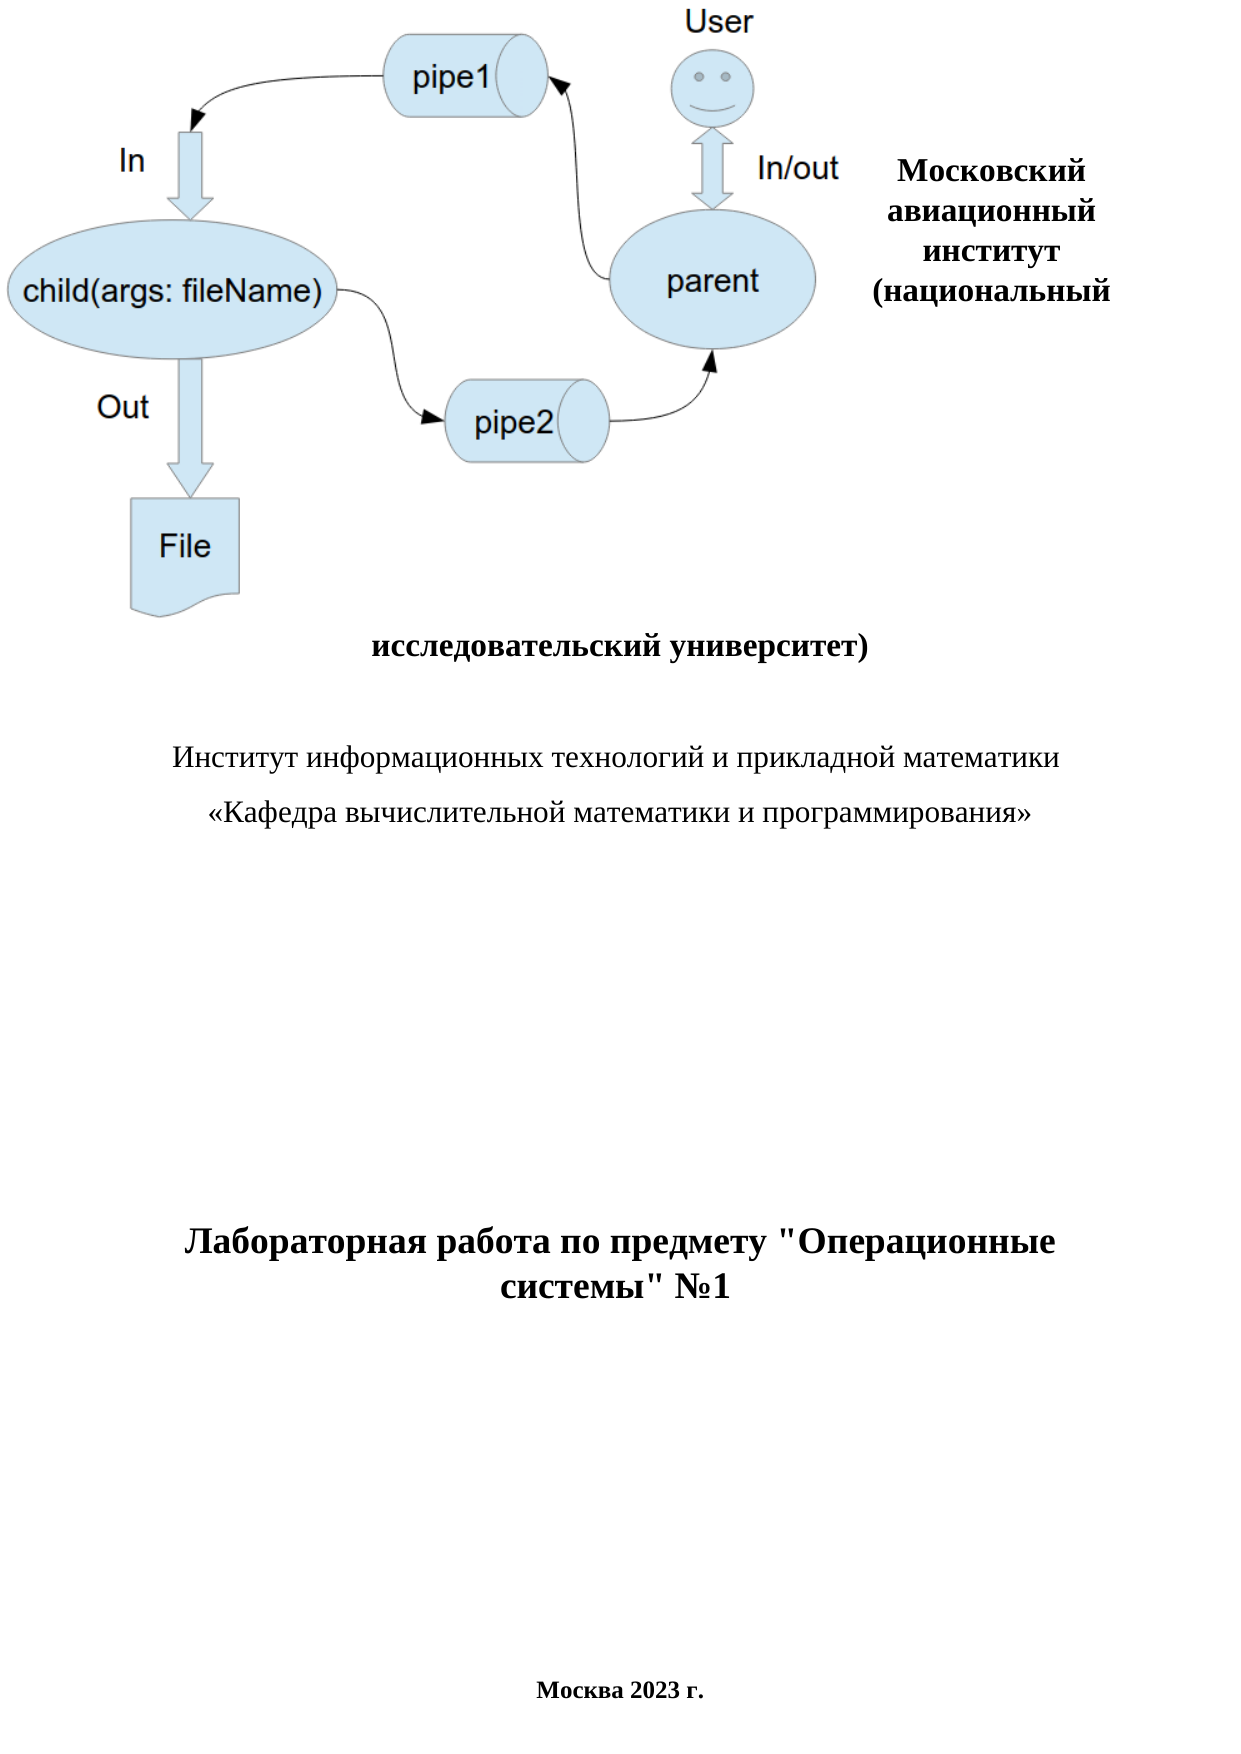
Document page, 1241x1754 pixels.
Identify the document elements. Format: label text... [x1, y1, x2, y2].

text Институт информационных технологий и прикладной математики [112, 739, 1128, 775]
picture [0, 0, 855, 625]
text «Кафедра вычислительной математики и программирования» [112, 793, 1128, 829]
text Московский авиационный институт (национальный исследовательский университет) [112, 150, 1128, 663]
text Лабораторная работа по предмету "Операционные системы" №1 [112, 1219, 1128, 1307]
